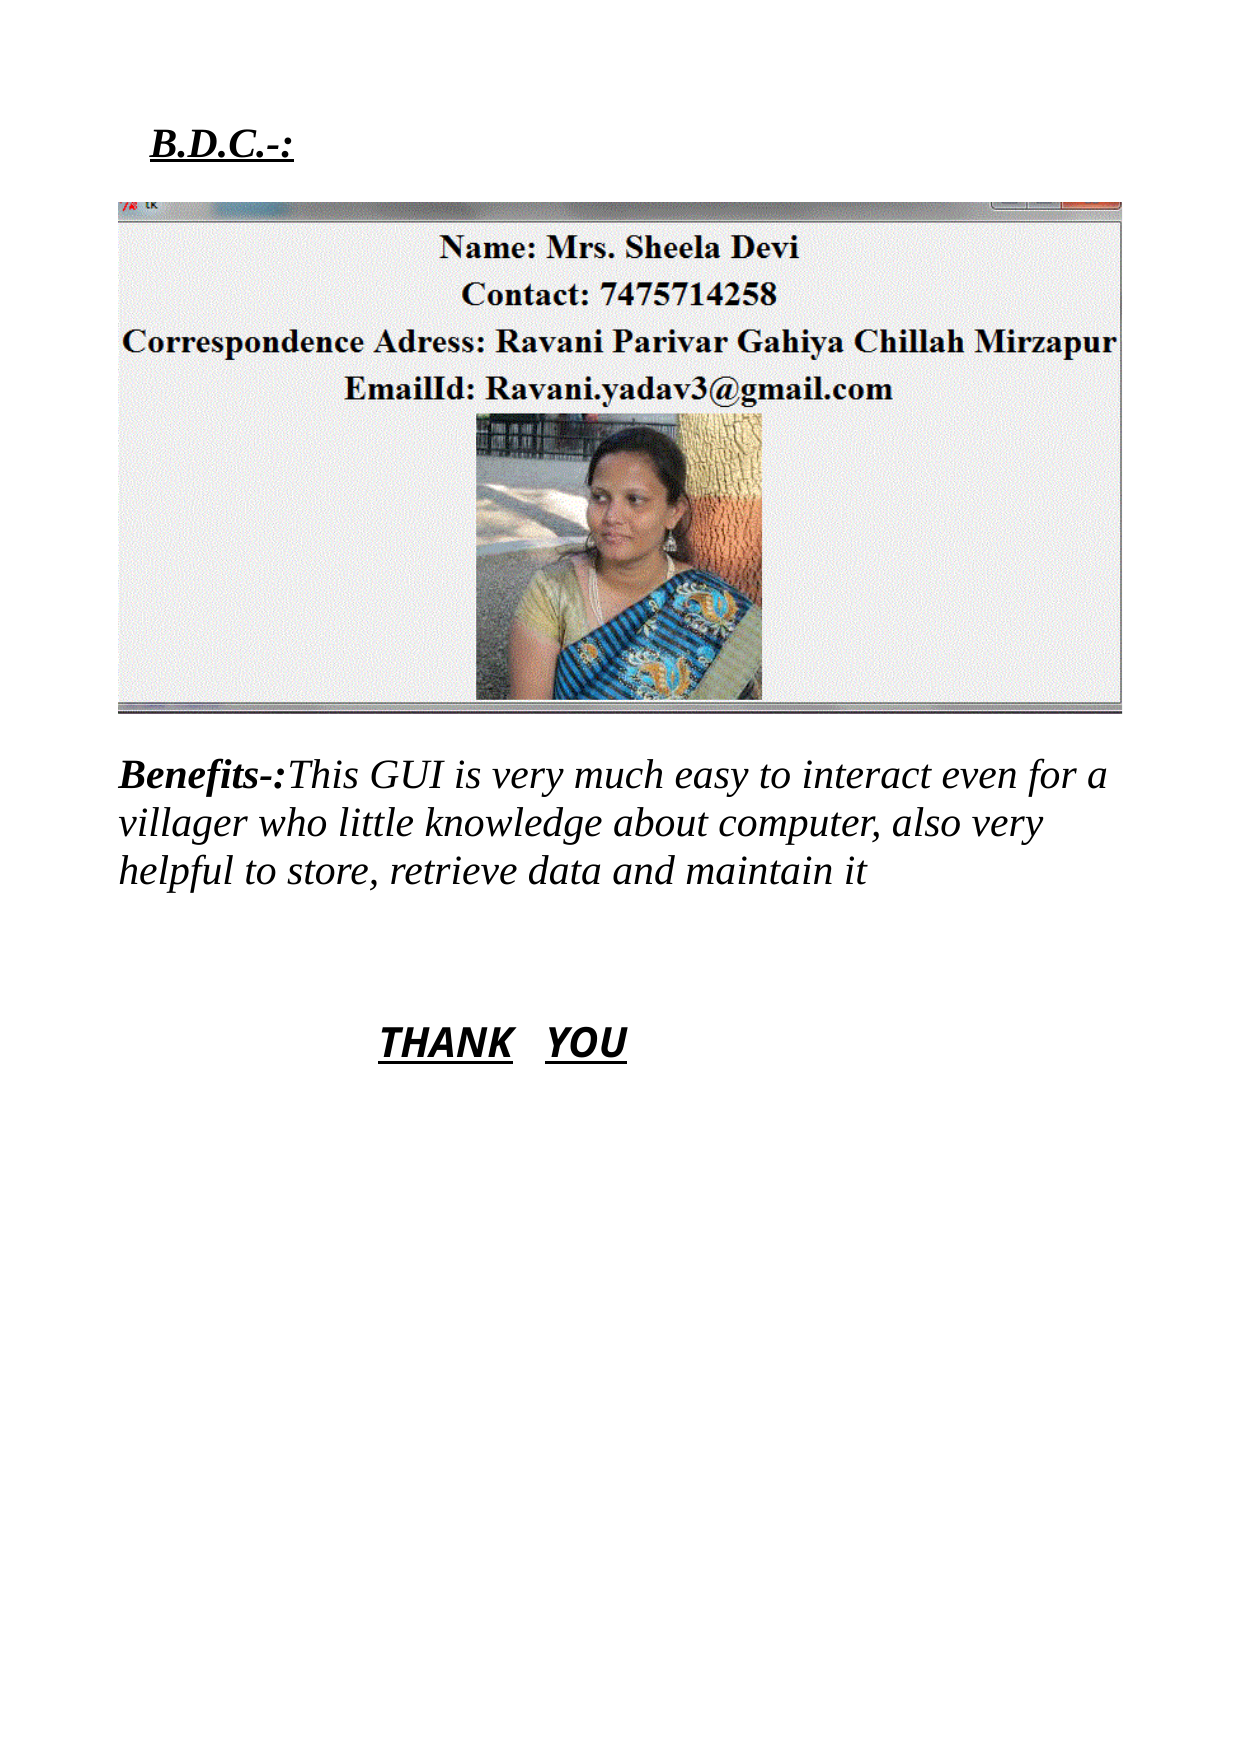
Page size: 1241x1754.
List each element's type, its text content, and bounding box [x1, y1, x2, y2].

text THANK YOU [118, 1013, 1122, 1070]
picture [118, 202, 1123, 714]
text Benefits-:This GUI is very much easy to interact even for a villager who little knowledge about computer, also very helpful to store, retrieve data and maintain it [118, 749, 1122, 893]
text B.D.C.-: [118, 118, 1122, 166]
